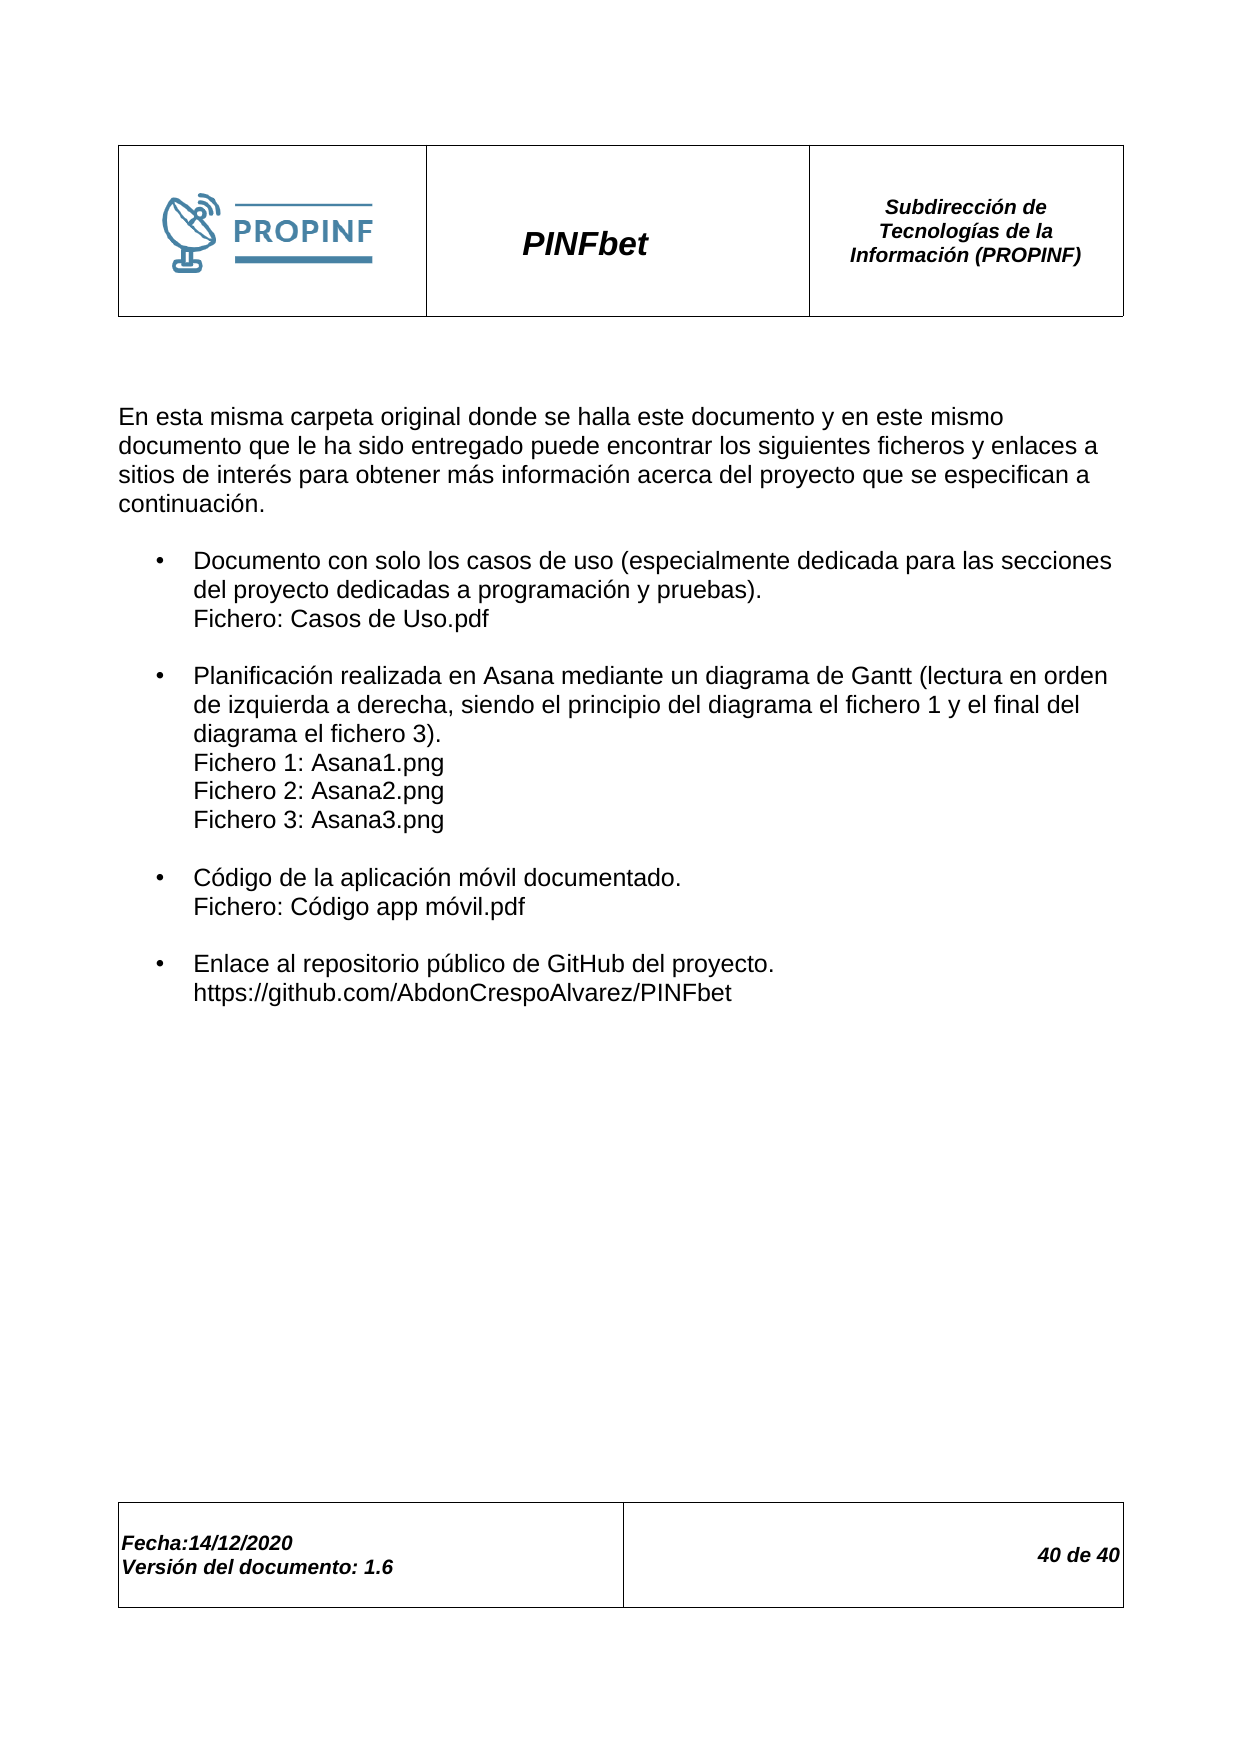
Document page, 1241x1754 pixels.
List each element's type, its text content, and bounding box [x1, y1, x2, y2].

list Código de la aplicación móvil documentado. [156, 863, 1122, 891]
list https://github.com/AbdonCrespoAlvarez/PINFbet [156, 978, 1122, 1007]
list Enlace al repositorio público de GitHub del proyecto. [156, 949, 1122, 978]
list Fichero 3: Asana3.png [156, 805, 1122, 834]
text En esta misma carpeta original donde se halla este documento y en este mismo documento que le ha sido entregado puede encontrar los siguientes ficheros y enlaces a sitios de interés para obtener más información acerca del proyecto que se especifican a continuación. [118, 402, 1122, 517]
picture [126, 170, 414, 301]
list Fichero: Código app móvil.pdf [156, 891, 1122, 920]
list Documento con solo los casos de uso (especialmente dedicada para las secciones del proyecto dedicadas a programación y pruebas). [156, 546, 1122, 604]
list Fichero 1: Asana1.png [156, 748, 1122, 776]
list Planificación realizada en Asana mediante un diagrama de Gantt (lectura en orden de izquierda a derecha, siendo el principio del diagrama el fichero 1 y el final del diagrama el fichero 3). [156, 661, 1122, 748]
list Fichero 2: Asana2.png [156, 776, 1122, 805]
text Fichero: Casos de Uso.pdf [118, 604, 1122, 632]
